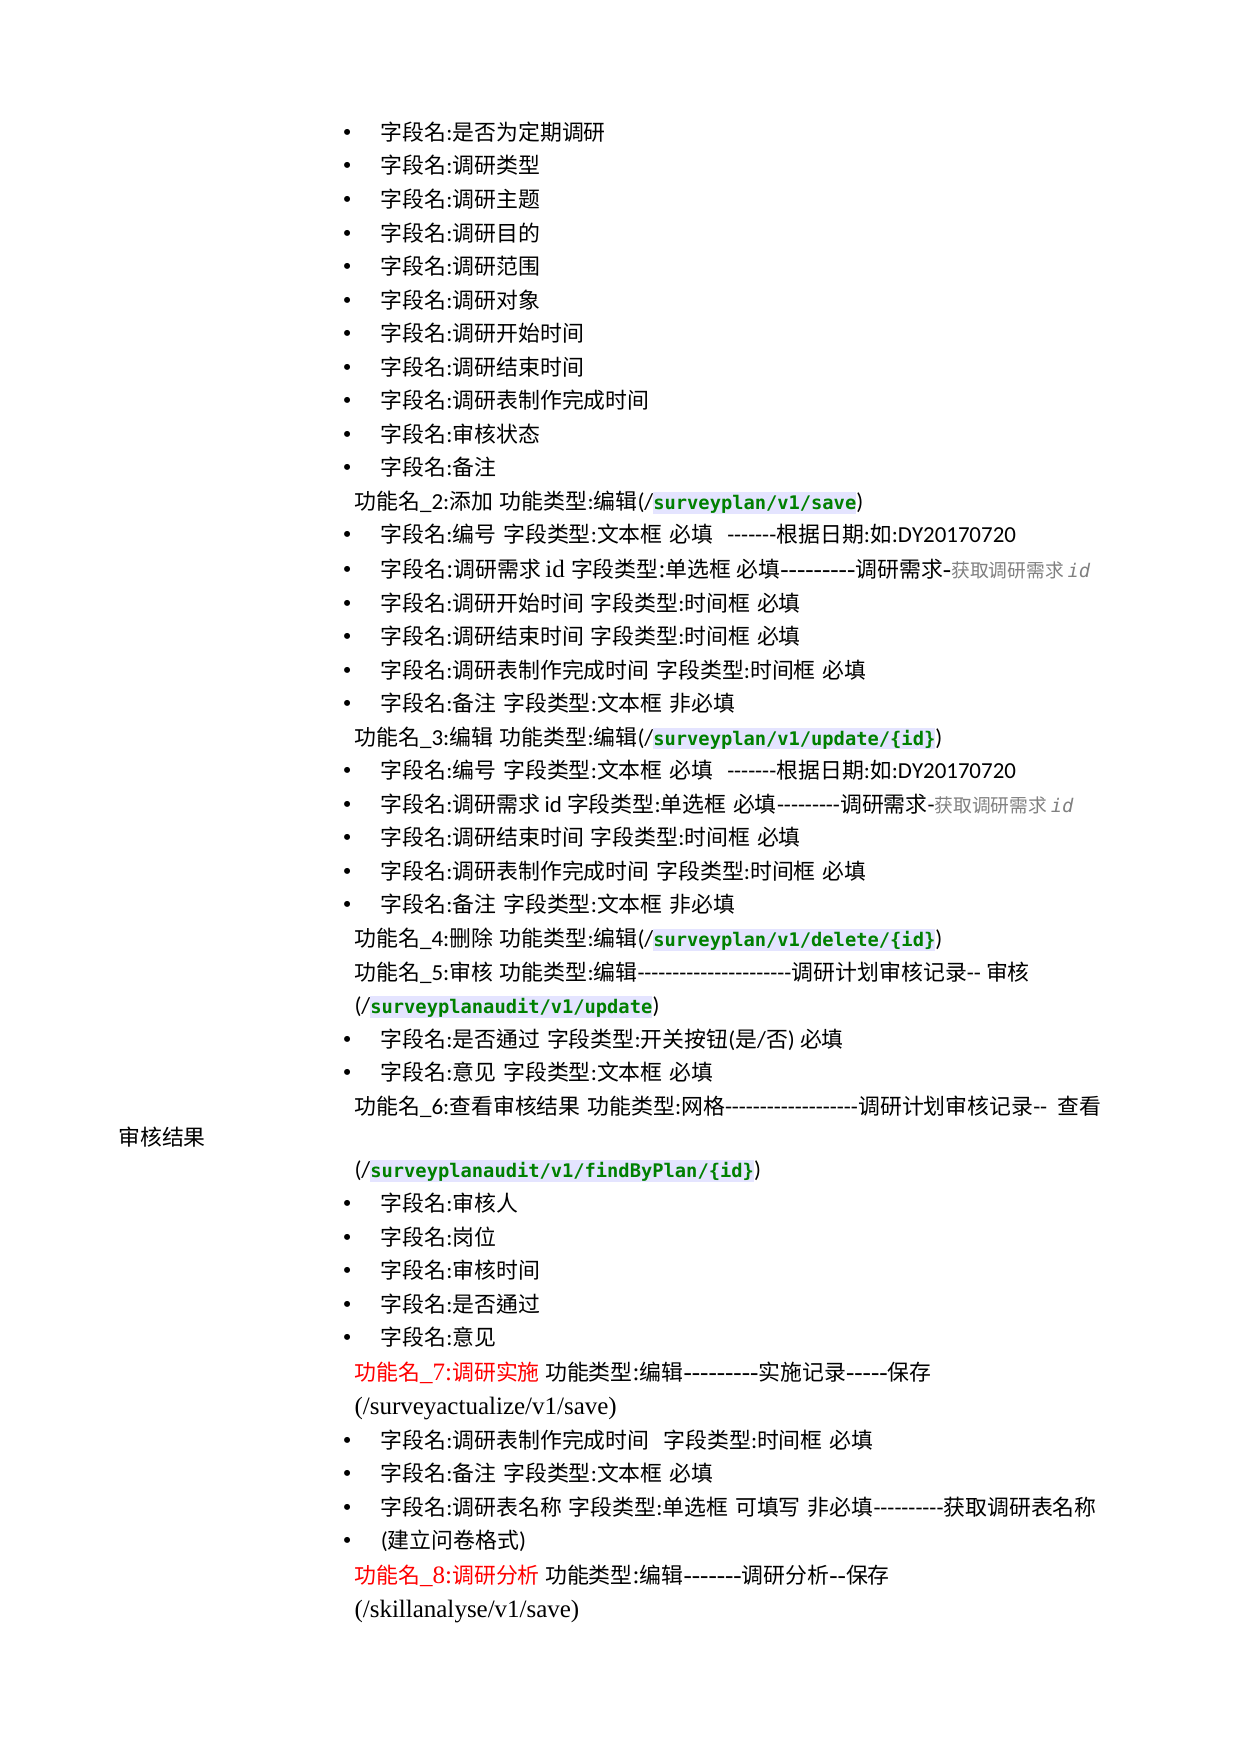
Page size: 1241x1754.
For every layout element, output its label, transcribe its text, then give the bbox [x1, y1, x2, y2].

list 字段名:审核人 [343, 1189, 1122, 1217]
text 功能名_7:调研实施 功能类型:编辑---------实施记录-----保存 [118, 1357, 1122, 1386]
list 字段名:调研开始时间 字段类型:时间框 必填 [343, 589, 1122, 617]
text (/surveyactualize/v1/save) [118, 1391, 1122, 1420]
text 功能名_8:调研分析 功能类型:编辑-------调研分析--保存 [118, 1560, 1122, 1589]
list 字段名:编号 字段类型:文本框 必填 -------根据日期:如:DY20170720 [343, 521, 1122, 549]
list 字段名:是否通过 [343, 1290, 1122, 1318]
text 功能名_5:审核 功能类型:编辑----------------------调研计划审核记录-- 审核 (/surveyplanaudit/v1/update) [118, 958, 1122, 1019]
list 字段名:意见 字段类型:文本框 必填 [343, 1058, 1122, 1086]
list 字段名:调研开始时间 [343, 319, 1122, 347]
list 字段名:审核状态 [343, 420, 1122, 448]
text (/surveyplanaudit/v1/findByPlan/{id}) [118, 1156, 1122, 1183]
list 字段名:调研结束时间 [343, 353, 1122, 381]
list 字段名:调研表名称 字段类型:单选框 可填写 非必填----------获取调研表名称 [343, 1493, 1122, 1521]
list 字段名:审核时间 [343, 1256, 1122, 1284]
list 字段名:是否通过 字段类型:开关按钮(是/否) 必填 [343, 1025, 1122, 1053]
list 字段名:调研需求id 字段类型:单选框 必填---------调研需求-获取调研需求id [343, 790, 1122, 818]
list 字段名:意见 [343, 1323, 1122, 1351]
list 字段名:备注 字段类型:文本框 非必填 [343, 689, 1122, 717]
list 字段名:调研目的 [343, 219, 1122, 247]
text 功能名_6:查看审核结果 功能类型:网格-------------------调研计划审核记录-- 查看审核结果 [118, 1092, 1122, 1150]
list 字段名:调研主题 [343, 185, 1122, 213]
list 字段名:调研表制作完成时间 字段类型:时间框 必填 [343, 1426, 1122, 1454]
list 字段名:调研对象 [343, 286, 1122, 314]
list 字段名:编号 字段类型:文本框 必填 -------根据日期:如:DY20170720 [343, 756, 1122, 784]
list 字段名:调研类型 [343, 152, 1122, 180]
list (建立问卷格式) [343, 1526, 1122, 1554]
list 字段名:备注 字段类型:文本框 非必填 [343, 891, 1122, 918]
text 功能名_2:添加 功能类型:编辑(/surveyplan/v1/save) [118, 487, 1122, 515]
text 功能名_4:删除 功能类型:编辑(/surveyplan/v1/delete/{id}) [118, 924, 1122, 952]
list 字段名:调研表制作完成时间 字段类型:时间框 必填 [343, 857, 1122, 885]
list 字段名:备注 字段类型:文本框 必填 [343, 1459, 1122, 1487]
list 字段名:备注 [343, 453, 1122, 482]
text 功能名_3:编辑 功能类型:编辑(/surveyplan/v1/update/{id}) [118, 723, 1122, 751]
list 字段名:调研表制作完成时间 字段类型:时间框 必填 [343, 656, 1122, 684]
list 字段名:调研表制作完成时间 [343, 386, 1122, 414]
list 字段名:调研需求id 字段类型:单选框 必填---------调研需求-获取调研需求id [343, 554, 1122, 583]
list 字段名:调研结束时间 字段类型:时间框 必填 [343, 622, 1122, 650]
text (/skillanalyse/v1/save) [118, 1594, 1122, 1623]
list 字段名:岗位 [343, 1223, 1122, 1251]
list 字段名:调研范围 [343, 252, 1122, 280]
list 字段名:是否为定期调研 [343, 118, 1122, 146]
list 字段名:调研结束时间 字段类型:时间框 必填 [343, 823, 1122, 851]
